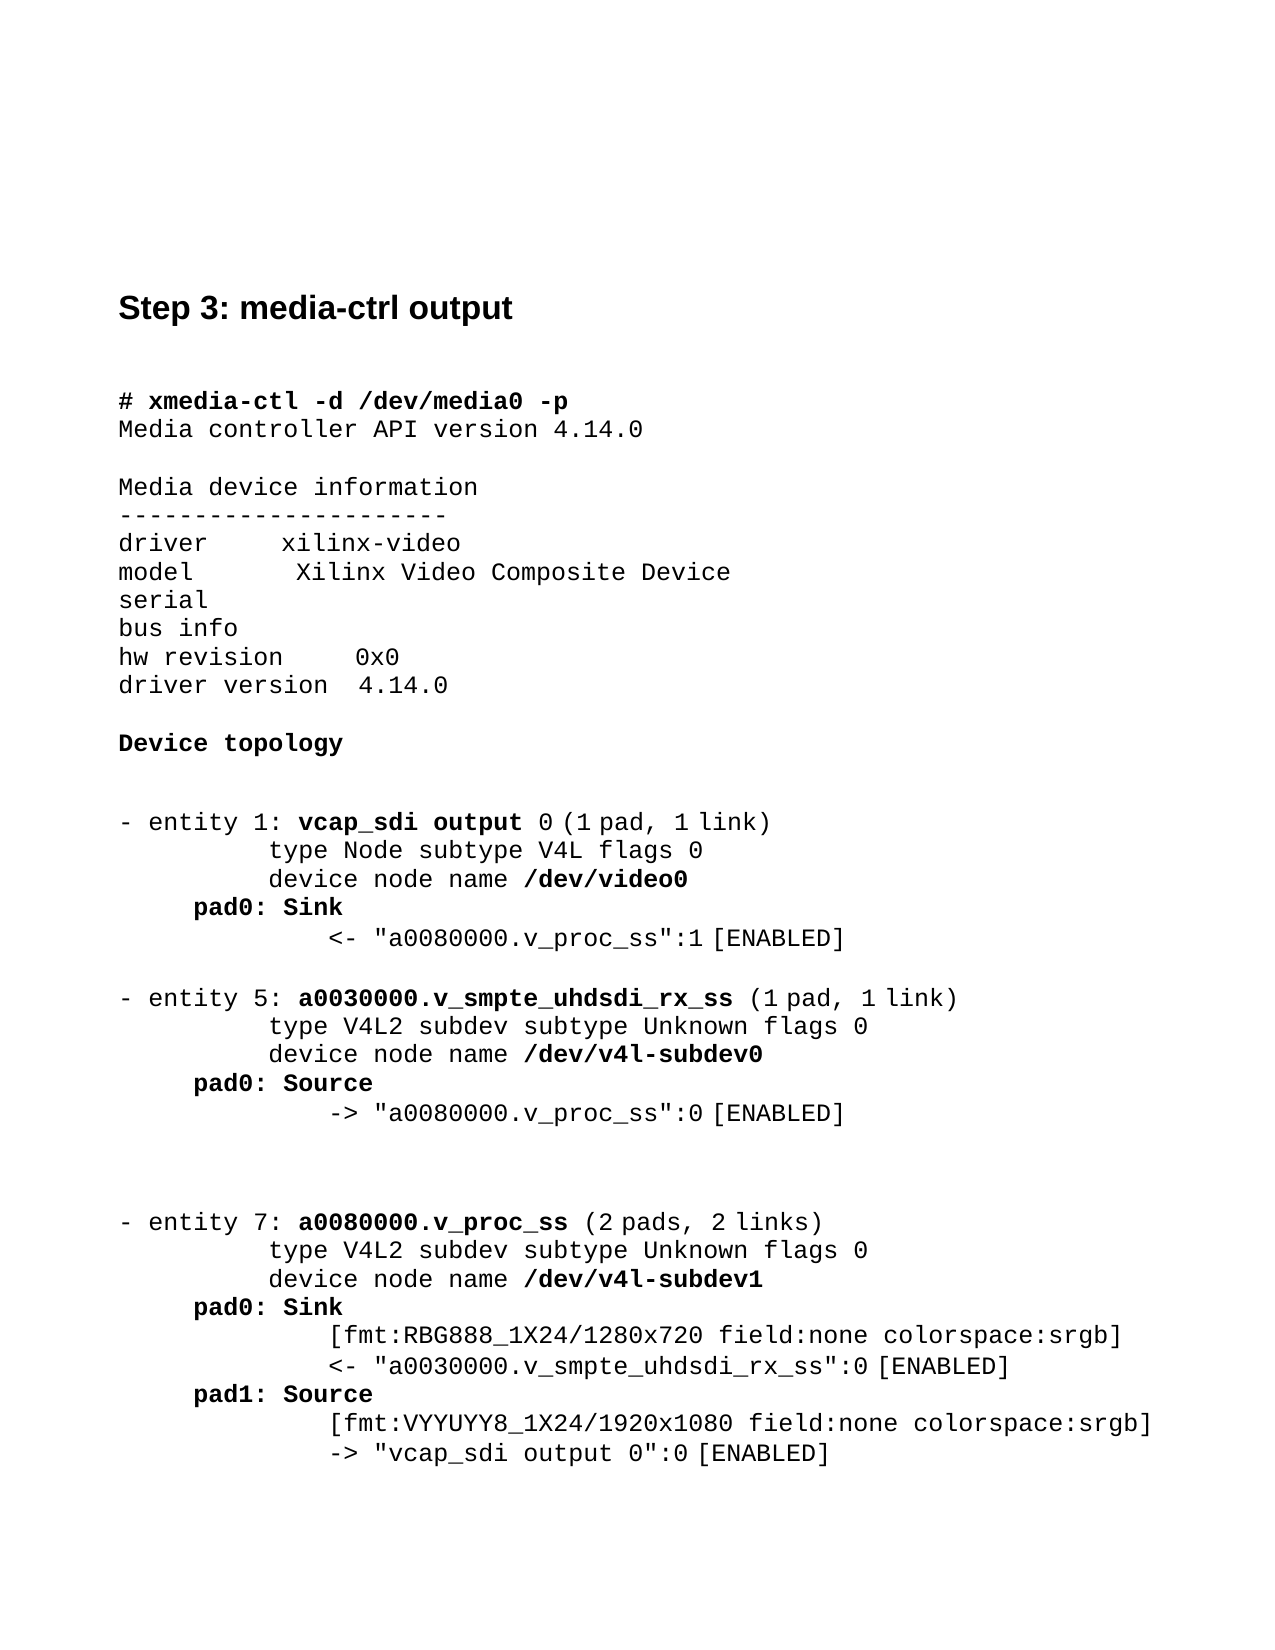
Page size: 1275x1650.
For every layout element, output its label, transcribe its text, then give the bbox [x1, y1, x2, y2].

text type V4L2 subdev subtype Unknown flags 0 [118, 1238, 1157, 1266]
text bus info [118, 616, 1157, 644]
text - entity 1: vcap_sdi output 0 (1 pad, 1 link) [118, 807, 1157, 838]
text model Xilinx Video Composite Device [118, 559, 1157, 588]
text -> "vcap_sdi output 0":0 [ENABLED] [118, 1439, 1157, 1469]
text Media controller API version 4.14.0 [118, 417, 1157, 445]
text pad0: Sink [118, 1294, 1157, 1323]
text hw revision 0x0 [118, 644, 1157, 673]
text - entity 5: a0030000.v_smpte_uhdsdi_rx_ss (1 pad, 1 link) [118, 983, 1157, 1013]
text driver xilinx-video [118, 531, 1157, 559]
text Device topology [118, 730, 1157, 758]
text ---------------------- [118, 503, 1157, 531]
text [fmt:VYYUYY8_1X24/1920x1080 field:none colorspace:srgb] [118, 1410, 1157, 1439]
subtitle Step 3: media-ctrl output [118, 288, 1157, 326]
text device node name /dev/v4l-subdev0 [118, 1042, 1157, 1070]
text -> "a0080000.v_proc_ss":0 [ENABLED] [118, 1098, 1157, 1129]
text pad1: Source [118, 1382, 1157, 1410]
text <- "a0080000.v_proc_ss":1 [ENABLED] [118, 923, 1157, 954]
text pad0: Source [118, 1070, 1157, 1098]
text type Node subtype V4L flags 0 [118, 838, 1157, 866]
text pad0: Sink [118, 894, 1157, 923]
text - entity 7: a0080000.v_proc_ss (2 pads, 2 links) [118, 1207, 1157, 1238]
text device node name /dev/v4l-subdev1 [118, 1266, 1157, 1294]
text driver version 4.14.0 [118, 673, 1157, 701]
text [fmt:RBG888_1X24/1280x720 field:none colorspace:srgb] [118, 1323, 1157, 1351]
text <- "a0030000.v_smpte_uhdsdi_rx_ss":0 [ENABLED] [118, 1351, 1157, 1382]
text device node name /dev/video0 [118, 866, 1157, 894]
text serial [118, 588, 1157, 616]
text type V4L2 subdev subtype Unknown flags 0 [118, 1013, 1157, 1042]
text # xmedia-ctl -d /dev/media0 -p [118, 388, 1157, 417]
text Media device information [118, 474, 1157, 503]
